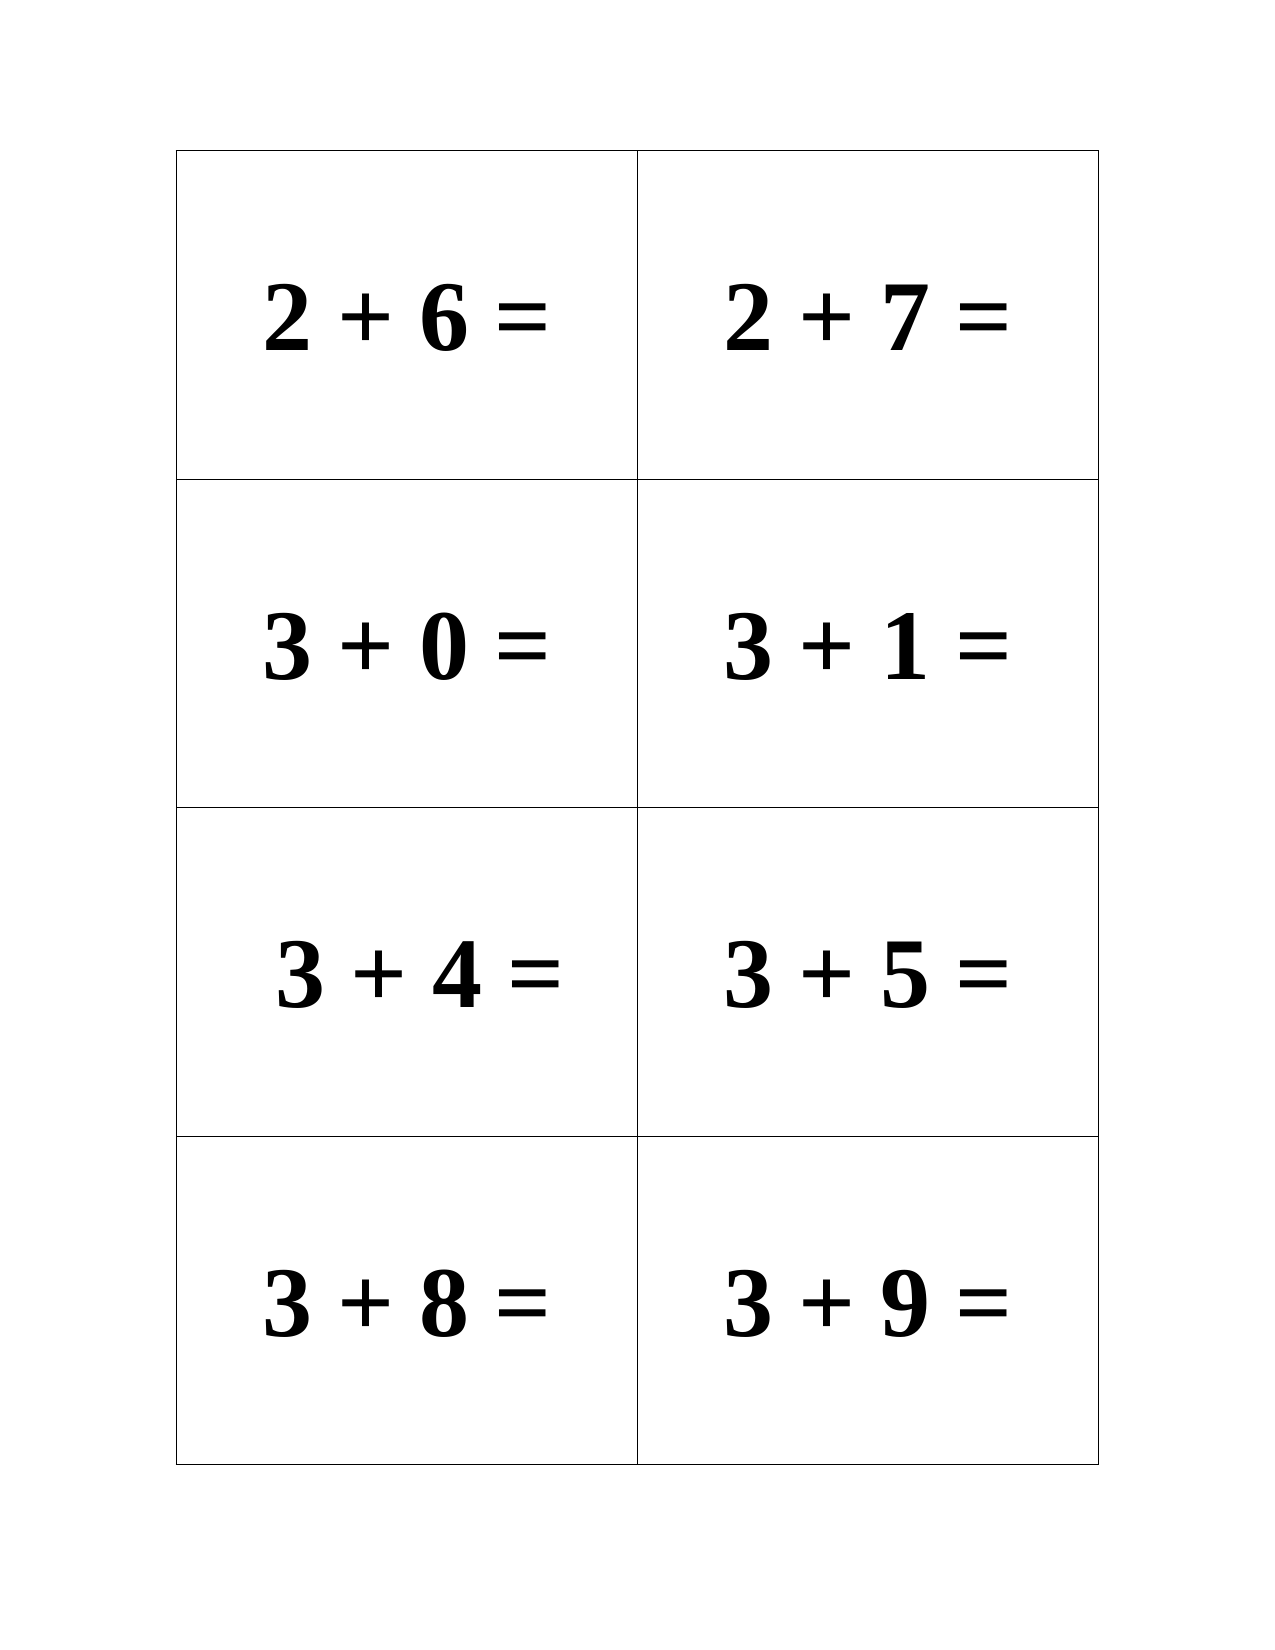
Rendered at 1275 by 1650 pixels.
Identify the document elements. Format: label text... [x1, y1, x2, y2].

table_cell 3 + 0 = [177, 480, 637, 807]
table_cell 2 + 6 = [177, 151, 637, 478]
table_cell 3 + 8 = [177, 1137, 637, 1464]
table_cell 3 + 5 = [638, 808, 1098, 1136]
table_cell 3 + 4 = [177, 808, 637, 1136]
table_cell 3 + 9 = [638, 1137, 1098, 1464]
table_cell 2 + 7 = [638, 151, 1098, 478]
table_cell 3 + 1 = [638, 480, 1098, 807]
